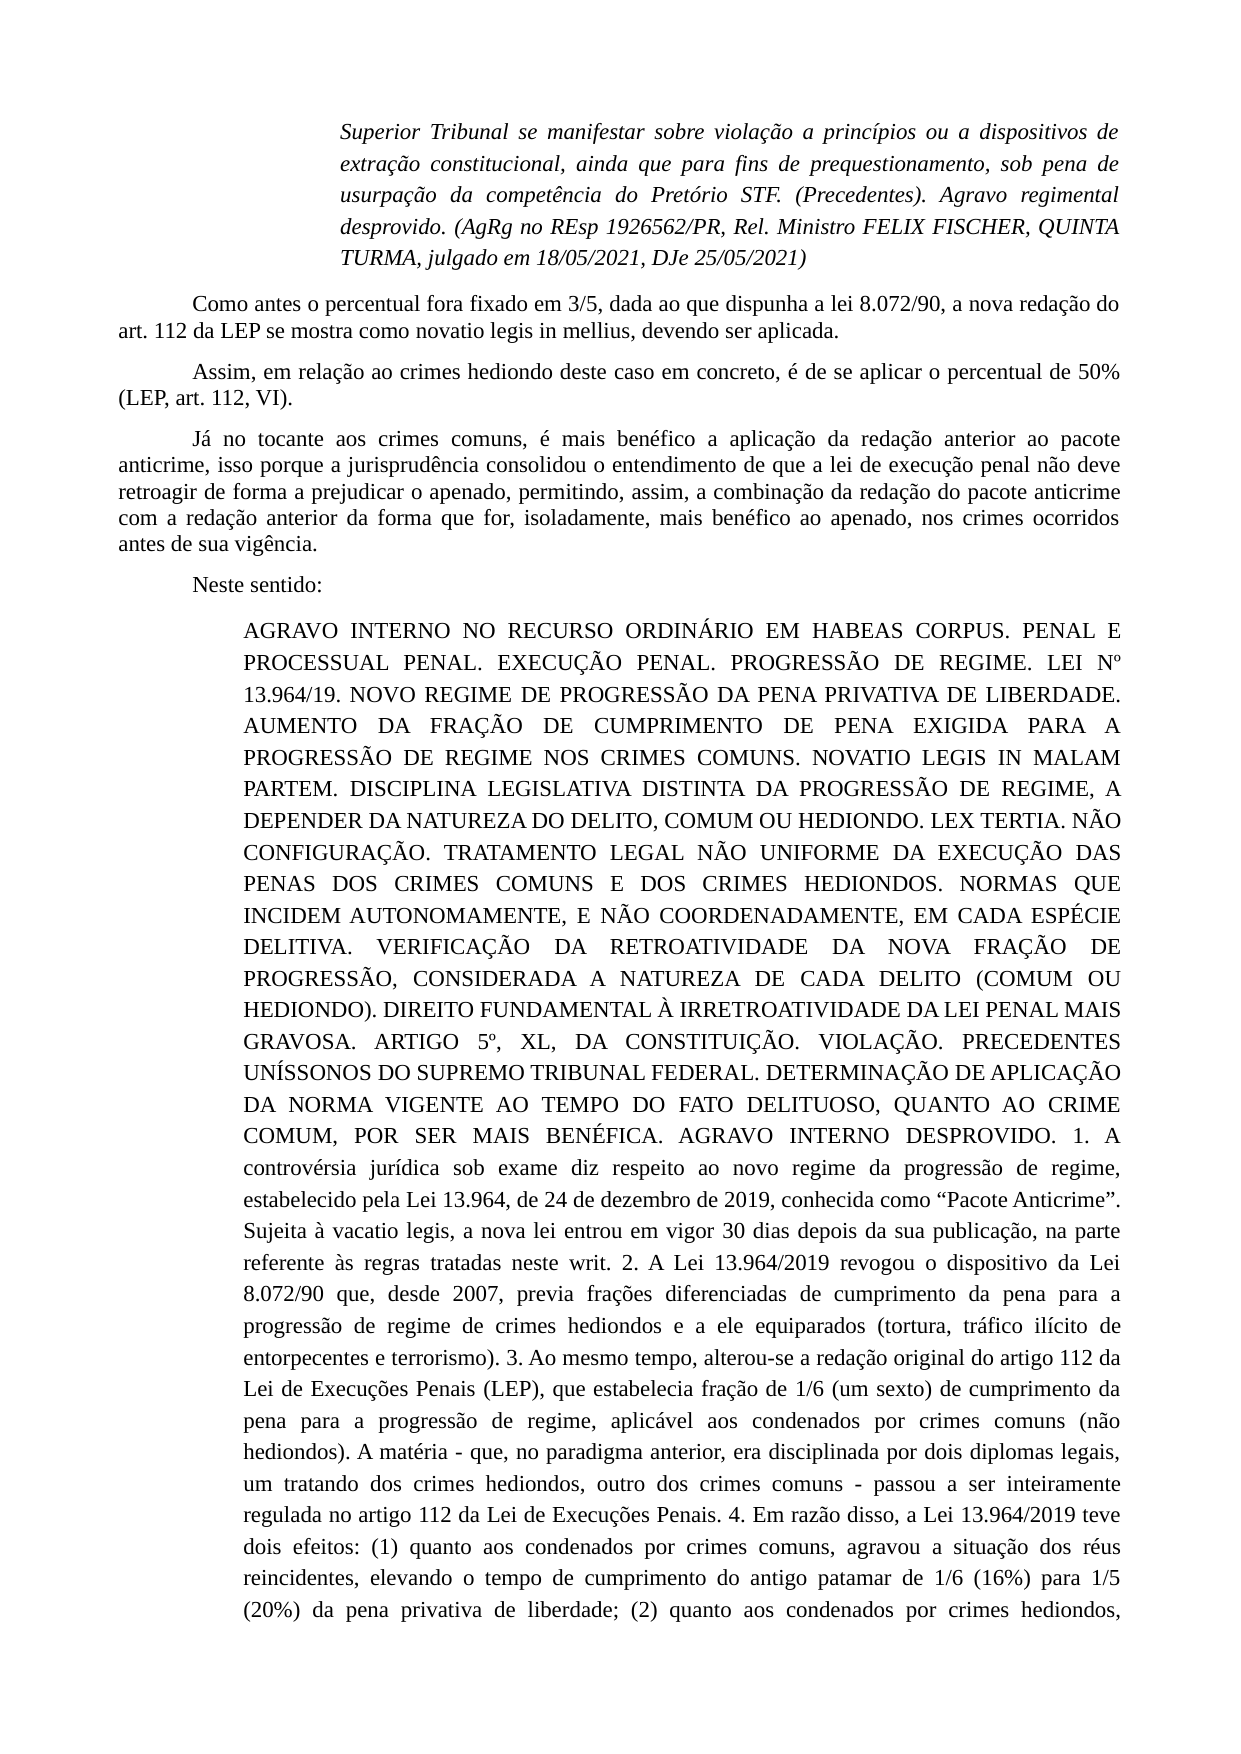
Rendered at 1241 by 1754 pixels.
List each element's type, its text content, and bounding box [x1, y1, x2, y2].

text Já no tocante aos crimes comuns, é mais benéfico a aplicação da redação anterior ao pacote anticrime, isso porque a jurisprudência consolidou o entendimento de que a lei de execução penal não deve retroagir de forma a prejudicar o apenado, permitindo, assim, a combinação da redação do pacote anticrime com a redação anterior da forma que for, isoladamente, mais benéfico ao apenado, nos crimes ocorridos antes de sua vigência. [118, 425, 1122, 557]
text Neste sentido: [118, 571, 1122, 598]
text Assim, em relação ao crimes hediondo deste caso em concreto, é de se aplicar o percentual de 50% (LEP, art. 112, VI). [118, 358, 1122, 411]
text AGRAVO INTERNO NO RECURSO ORDINÁRIO EM HABEAS CORPUS. PENAL E PROCESSUAL PENAL. EXECUÇÃO PENAL. PROGRESSÃO DE REGIME. LEI Nº 13.964/19. NOVO REGIME DE PROGRESSÃO DA PENA PRIVATIVA DE LIBERDADE. AUMENTO DA FRAÇÃO DE CUMPRIMENTO DE PENA EXIGIDA PARA A PROGRESSÃO DE REGIME NOS CRIMES COMUNS. NOVATIO LEGIS IN MALAM PARTEM. DISCIPLINA LEGISLATIVA DISTINTA DA PROGRESSÃO DE REGIME, A DEPENDER DA NATUREZA DO DELITO, COMUM OU HEDIONDO. LEX TERTIA. NÃO CONFIGURAÇÃO. TRATAMENTO LEGAL NÃO UNIFORME DA EXECUÇÃO DAS PENAS DOS CRIMES COMUNS E DOS CRIMES HEDIONDOS. NORMAS QUE INCIDEM AUTONOMAMENTE, E NÃO COORDENADAMENTE, EM CADA ESPÉCIE DELITIVA. VERIFICAÇÃO DA RETROATIVIDADE DA NOVA FRAÇÃO DE PROGRESSÃO, CONSIDERADA A NATUREZA DE CADA DELITO (COMUM OU HEDIONDO). DIREITO FUNDAMENTAL À IRRETROATIVIDADE DA LEI PENAL MAIS GRAVOSA. ARTIGO 5º, XL, DA CONSTITUIÇÃO. VIOLAÇÃO. PRECEDENTES UNÍSSONOS DO SUPREMO TRIBUNAL FEDERAL. DETERMINAÇÃO DE APLICAÇÃO DA NORMA VIGENTE AO TEMPO DO FATO DELITUOSO, QUANTO AO CRIME COMUM, POR SER MAIS BENÉFICA. AGRAVO INTERNO DESPROVIDO. 1. A controvérsia jurídica sob exame diz respeito ao novo regime da progressão de regime, estabelecido pela Lei 13.964, de 24 de dezembro de 2019, conhecida como “Pacote Anticrime”. Sujeita à vacatio legis, a nova lei entrou em vigor 30 dias depois da sua publicação, na parte referente às regras tratadas neste writ. 2. A Lei 13.964/2019 revogou o dispositivo da Lei 8.072/90 que, desde 2007, previa frações diferenciadas de cumprimento da pena para a progressão de regime de crimes hediondos e a ele equiparados (tortura, tráfico ilícito de entorpecentes e terrorismo). 3. Ao mesmo tempo, alterou-se a redação original do artigo 112 da Lei de Execuções Penais (LEP), que estabelecia fração de 1/6 (um sexto) de cumprimento da pena para a progressão de regime, aplicável aos condenados por crimes comuns (não hediondos). A matéria - que, no paradigma anterior, era disciplinada por dois diplomas legais, um tratando dos crimes hediondos, outro dos crimes comuns - passou a ser inteiramente regulada no artigo 112 da Lei de Execuções Penais. 4. Em razão disso, a Lei 13.964/2019 teve dois efeitos: (1) quanto aos condenados por crimes comuns, agravou a situação dos réus reincidentes, elevando o tempo de cumprimento do antigo patamar de 1/6 (16%) para 1/5 (20%) da pena privativa de liberdade; (2) quanto aos condenados por crimes hediondos, [243, 618, 1122, 1622]
text Superior Tribunal se manifestar sobre violação a princípios ou a dispositivos de extração constitucional, ainda que para fins de prequestionamento, sob pena de usurpação da competência do Pretório STF. (Precedentes). Agravo regimental desprovido. (AgRg no REsp 1926562/PR, Rel. Ministro FELIX FISCHER, QUINTA TURMA, julgado em 18/05/2021, DJe 25/05/2021) [340, 118, 1122, 271]
text Como antes o percentual fora fixado em 3/5, dada ao que dispunha a lei 8.072/90, a nova redação do art. 112 da LEP se mostra como novatio legis in mellius, devendo ser aplicada. [118, 291, 1122, 343]
